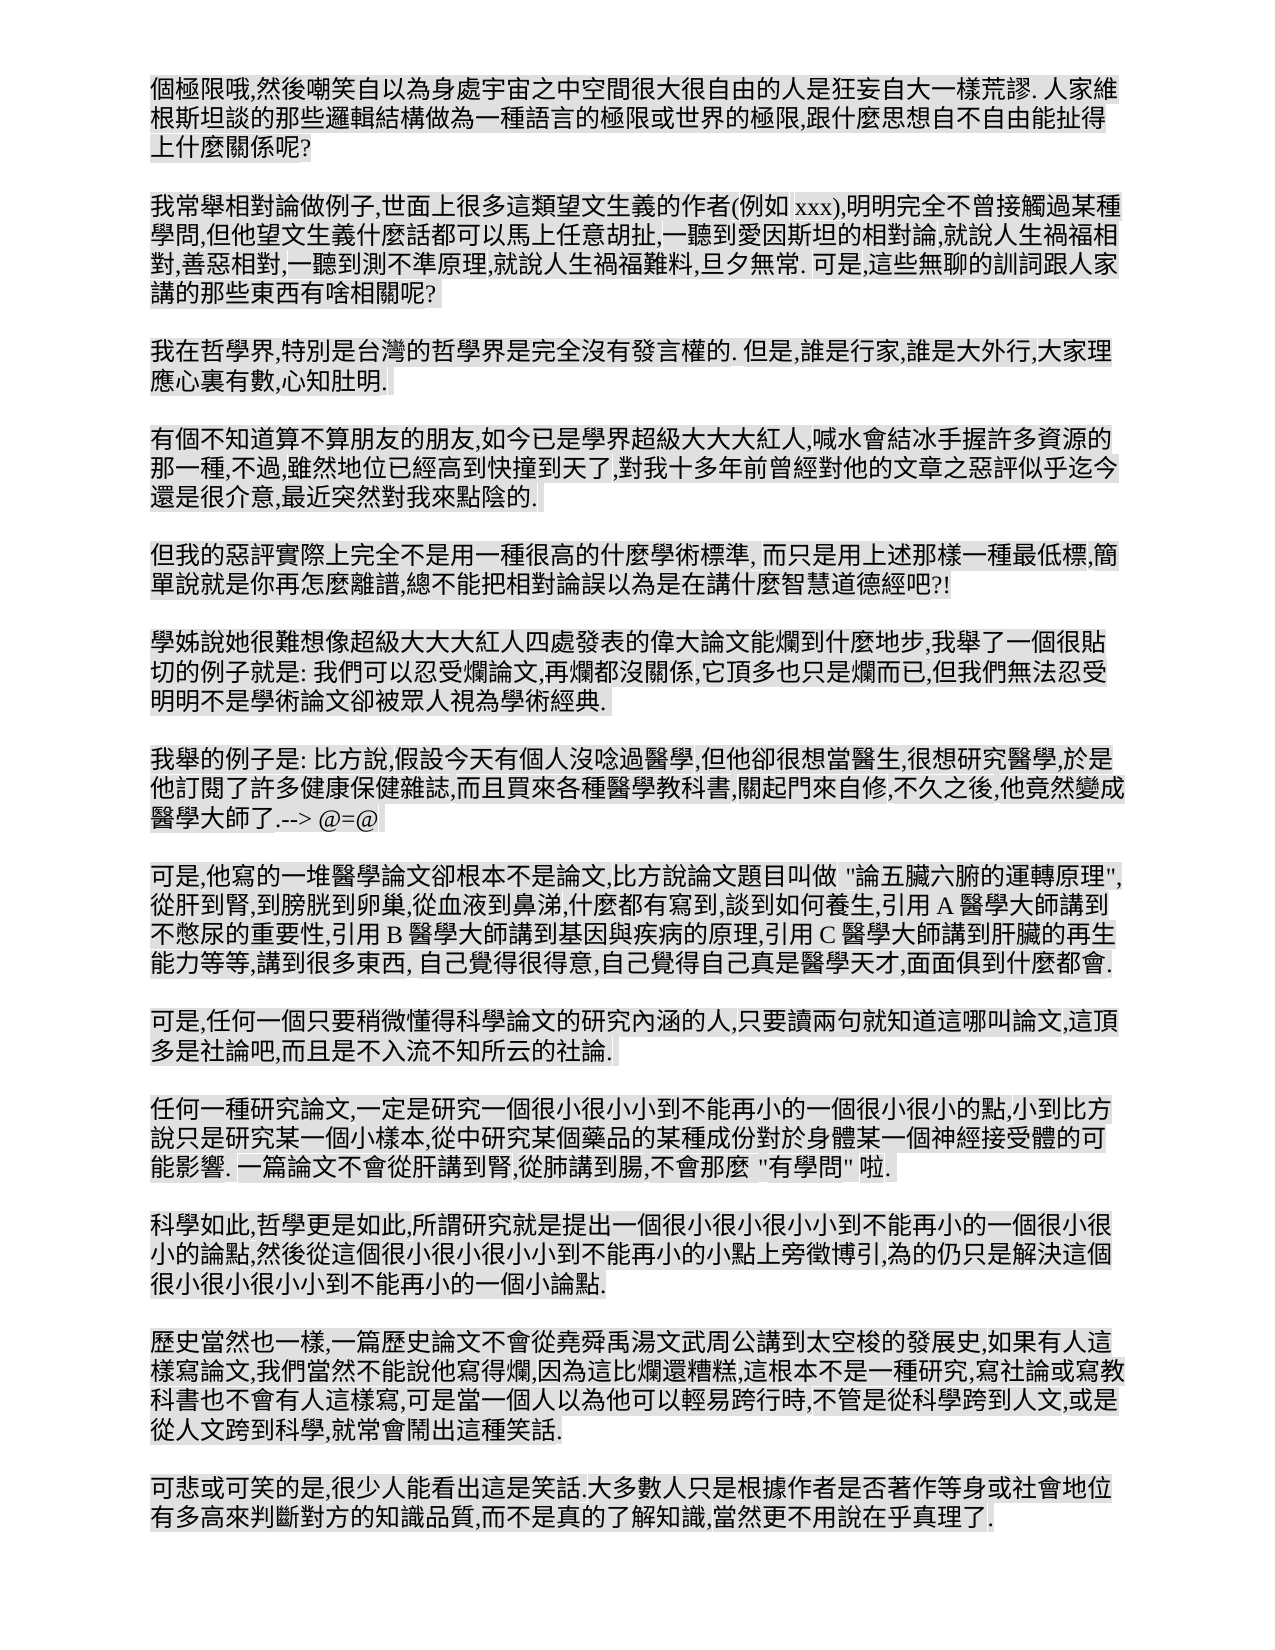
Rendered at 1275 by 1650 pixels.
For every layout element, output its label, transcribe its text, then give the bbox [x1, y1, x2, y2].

text 個極限哦,然後嘲笑自以為身處宇宙之中空間很大很自由的人是狂妄自大一樣荒謬. 人家維根斯坦談的那些邏輯結構做為一種語言的極限或世界的極限,跟什麼思想自不自由能扯得上什麼關係呢? 我常舉相對論做例子,世面上很多這類望文生義的作者(例如xxx),明明完全不曾接觸過某種學問,但他望文生義什麼話都可以馬上任意胡扯,一聽到愛因斯坦的相對論,就說人生禍福相對,善惡相對,一聽到測不準原理,就說人生禍福難料,旦夕無常. 可是,這些無聊的訓詞跟人家講的那些東西有啥相關呢? 我在哲學界,特別是台灣的哲學界是完全沒有發言權的. 但是,誰是行家,誰是大外行,大家理應心裏有數,心知肚明. 有個不知道算不算朋友的朋友,如今已是學界超級大大大紅人,喊水會結冰手握許多資源的那一種,不過,雖然地位已經高到快撞到天了,對我十多年前曾經對他的文章之惡評似乎迄今還是很介意,最近突然對我來點陰的. 但我的惡評實際上完全不是用一種很高的什麼學術標準, 而只是用上述那樣一種最低標,簡單說就是你再怎麼離譜,總不能把相對論誤以為是在講什麼智慧道德經吧?! 學姊說她很難想像超級大大大紅人四處發表的偉大論文能爛到什麼地步,我舉了一個很貼切的例子就是: 我們可以忍受爛論文,再爛都沒關係,它頂多也只是爛而已,但我們無法忍受明明不是學術論文卻被眾人視為學術經典. 我舉的例子是: 比方說,假設今天有個人沒唸過醫學,但他卻很想當醫生,很想研究醫學,於是他訂閱了許多健康保健雜誌,而且買來各種醫學教科書,關起門來自修,不久之後,他竟然變成醫學大師了.--> @=@ 可是,他寫的一堆醫學論文卻根本不是論文,比方說論文題目叫做 "論五臟六腑的運轉原理",從肝到腎,到膀胱到卵巢,從血液到鼻涕,什麼都有寫到,談到如何養生,引用A醫學大師講到不憋尿的重要性,引用B醫學大師講到基因與疾病的原理,引用C醫學大師講到肝臟的再生能力等等,講到很多東西, 自己覺得很得意,自己覺得自己真是醫學天才,面面俱到什麼都會. 可是,任何一個只要稍微懂得科學論文的研究內涵的人,只要讀兩句就知道這哪叫論文,這頂多是社論吧,而且是不入流不知所云的社論. 任何一種研究論文,一定是研究一個很小很小小到不能再小的一個很小很小的點,小到比方說只是研究某一個小樣本,從中研究某個藥品的某種成份對於身體某一個神經接受體的可能影響. 一篇論文不會從肝講到腎,從肺講到腸,不會那麼 "有學問" 啦. 科學如此,哲學更是如此,所謂研究就是提出一個很小很小很小小到不能再小的一個很小很小的論點,然後從這個很小很小很小小到不能再小的小點上旁徵博引,為的仍只是解決這個很小很小很小小到不能再小的一個小論點. 歷史當然也一樣,一篇歷史論文不會從堯舜禹湯文武周公講到太空梭的發展史,如果有人這樣寫論文,我們當然不能說他寫得爛,因為這比爛還糟糕,這根本不是一種研究,寫社論或寫教科書也不會有人這樣寫,可是當一個人以為他可以輕易跨行時,不管是從科學跨到人文,或是從人文跨到科學,就常會鬧出這種笑話. 可悲或可笑的是,很少人能看出這是笑話.大多數人只是根據作者是否著作等身或社會地位有多高來判斷對方的知識品質,而不是真的了解知識,當然更不用說在乎真理了. [150, 75, 1125, 1561]
